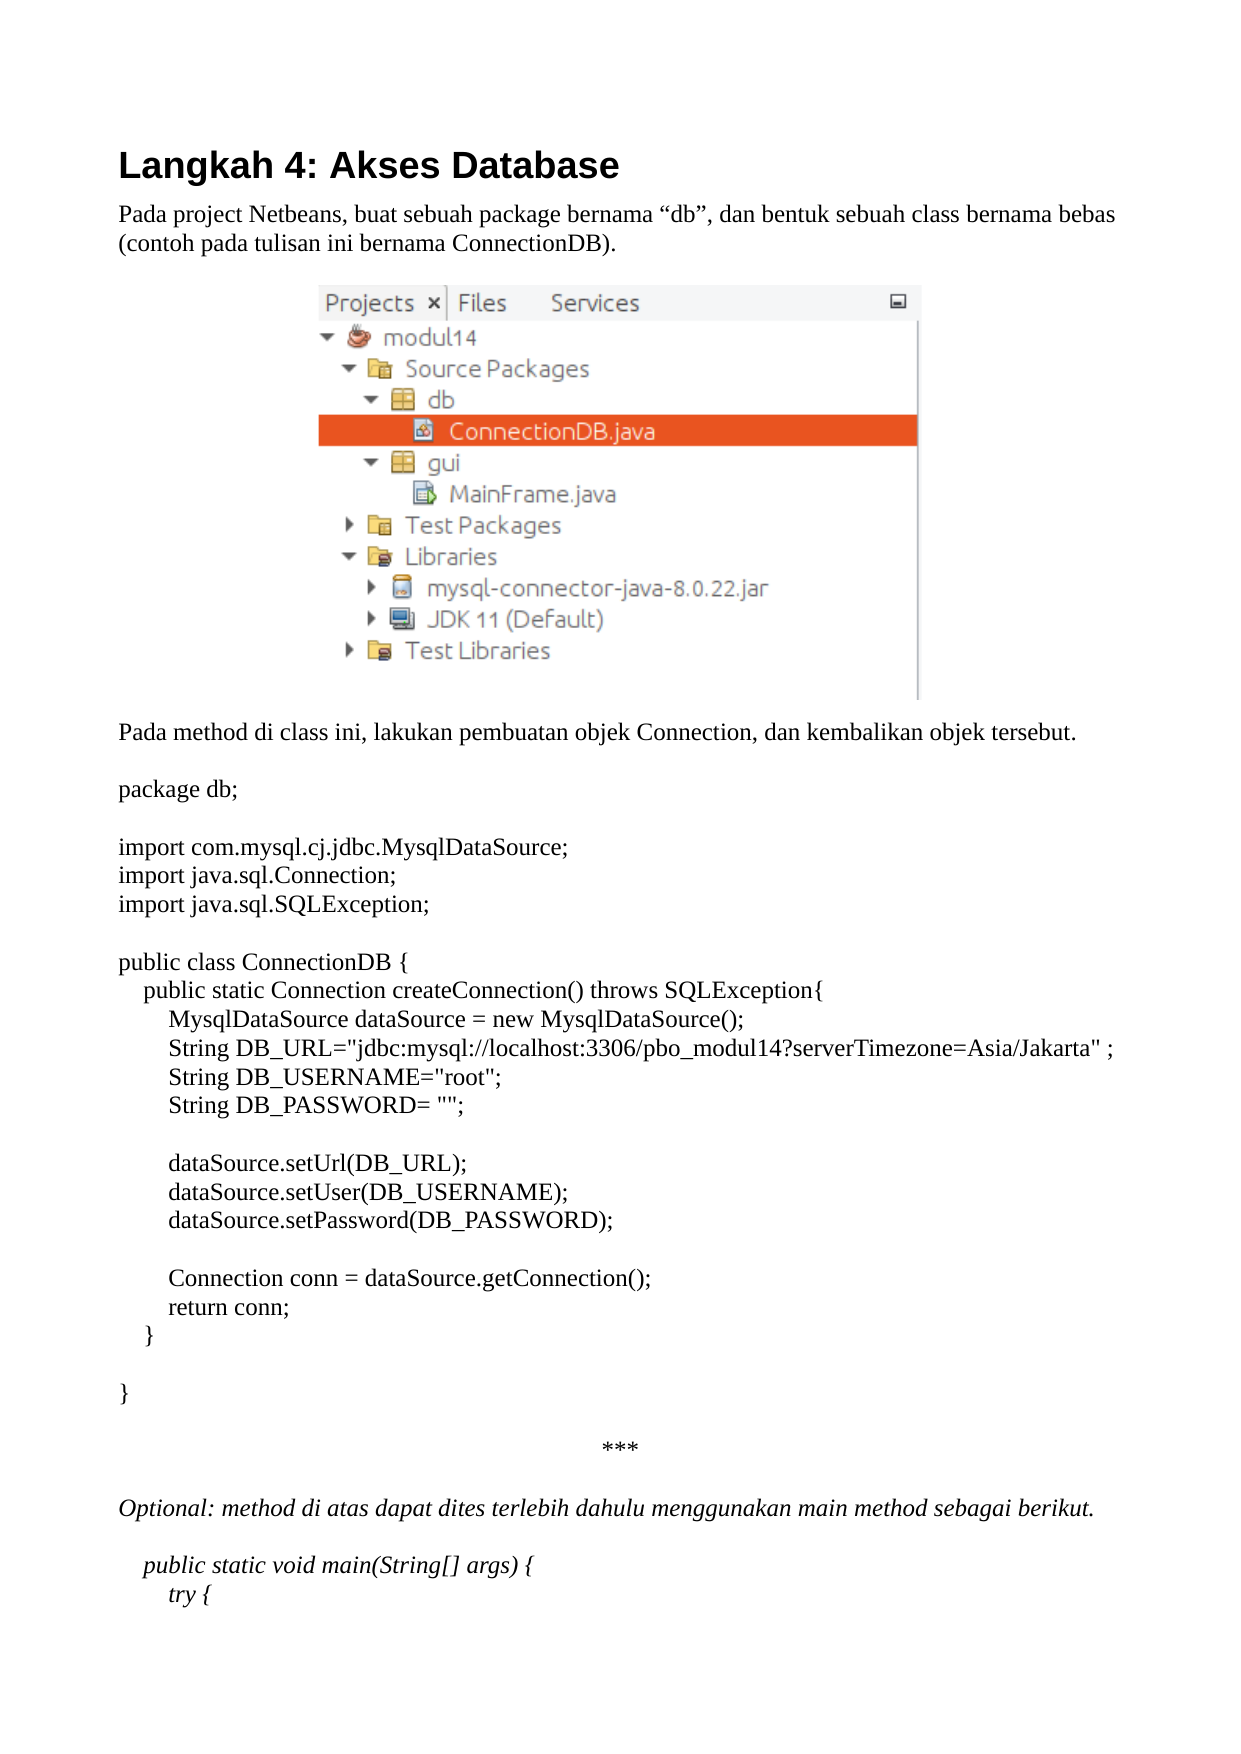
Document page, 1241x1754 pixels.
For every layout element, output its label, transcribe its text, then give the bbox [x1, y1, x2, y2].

text Pada method di class ini, lakukan pembuatan objek Connection, dan kembalikan objek tersebut. [118, 717, 1122, 746]
table_header public static void main(String[] args) { try { [118, 1551, 1122, 1608]
text Pada project Netbeans, buat sebuah package bernama “db”, dan bentuk sebuah class bernama bebas (contoh pada tulisan ini bernama ConnectionDB). [118, 199, 1122, 257]
subtitle Langkah 4: Akses Database [118, 143, 1122, 187]
text *** [118, 1436, 1122, 1464]
text Optional: method di atas dapat dites terlebih dahulu menggunakan main method sebagai berikut. [118, 1493, 1122, 1522]
table_header package db; import com.mysql.cj.jdbc.MysqlDataSource; import java.sql.Connection; import java.sql.SQLException; public class ConnectionDB { public static Connection createConnection() throws SQLException{ MysqlDataSource dataSource = new MysqlDataSource(); String DB_URL="jdbc:mysql://localhost:3306/pbo_modul14?serverTimezone=Asia/Jakarta" ; String DB_USERNAME="root"; String DB_PASSWORD= ""; dataSource.setUrl(DB_URL); dataSource.setUser(DB_USERNAME); dataSource.setPassword(DB_PASSWORD); Connection conn = dataSource.getConnection(); return conn; } } [118, 774, 1122, 1407]
picture [318, 285, 922, 700]
